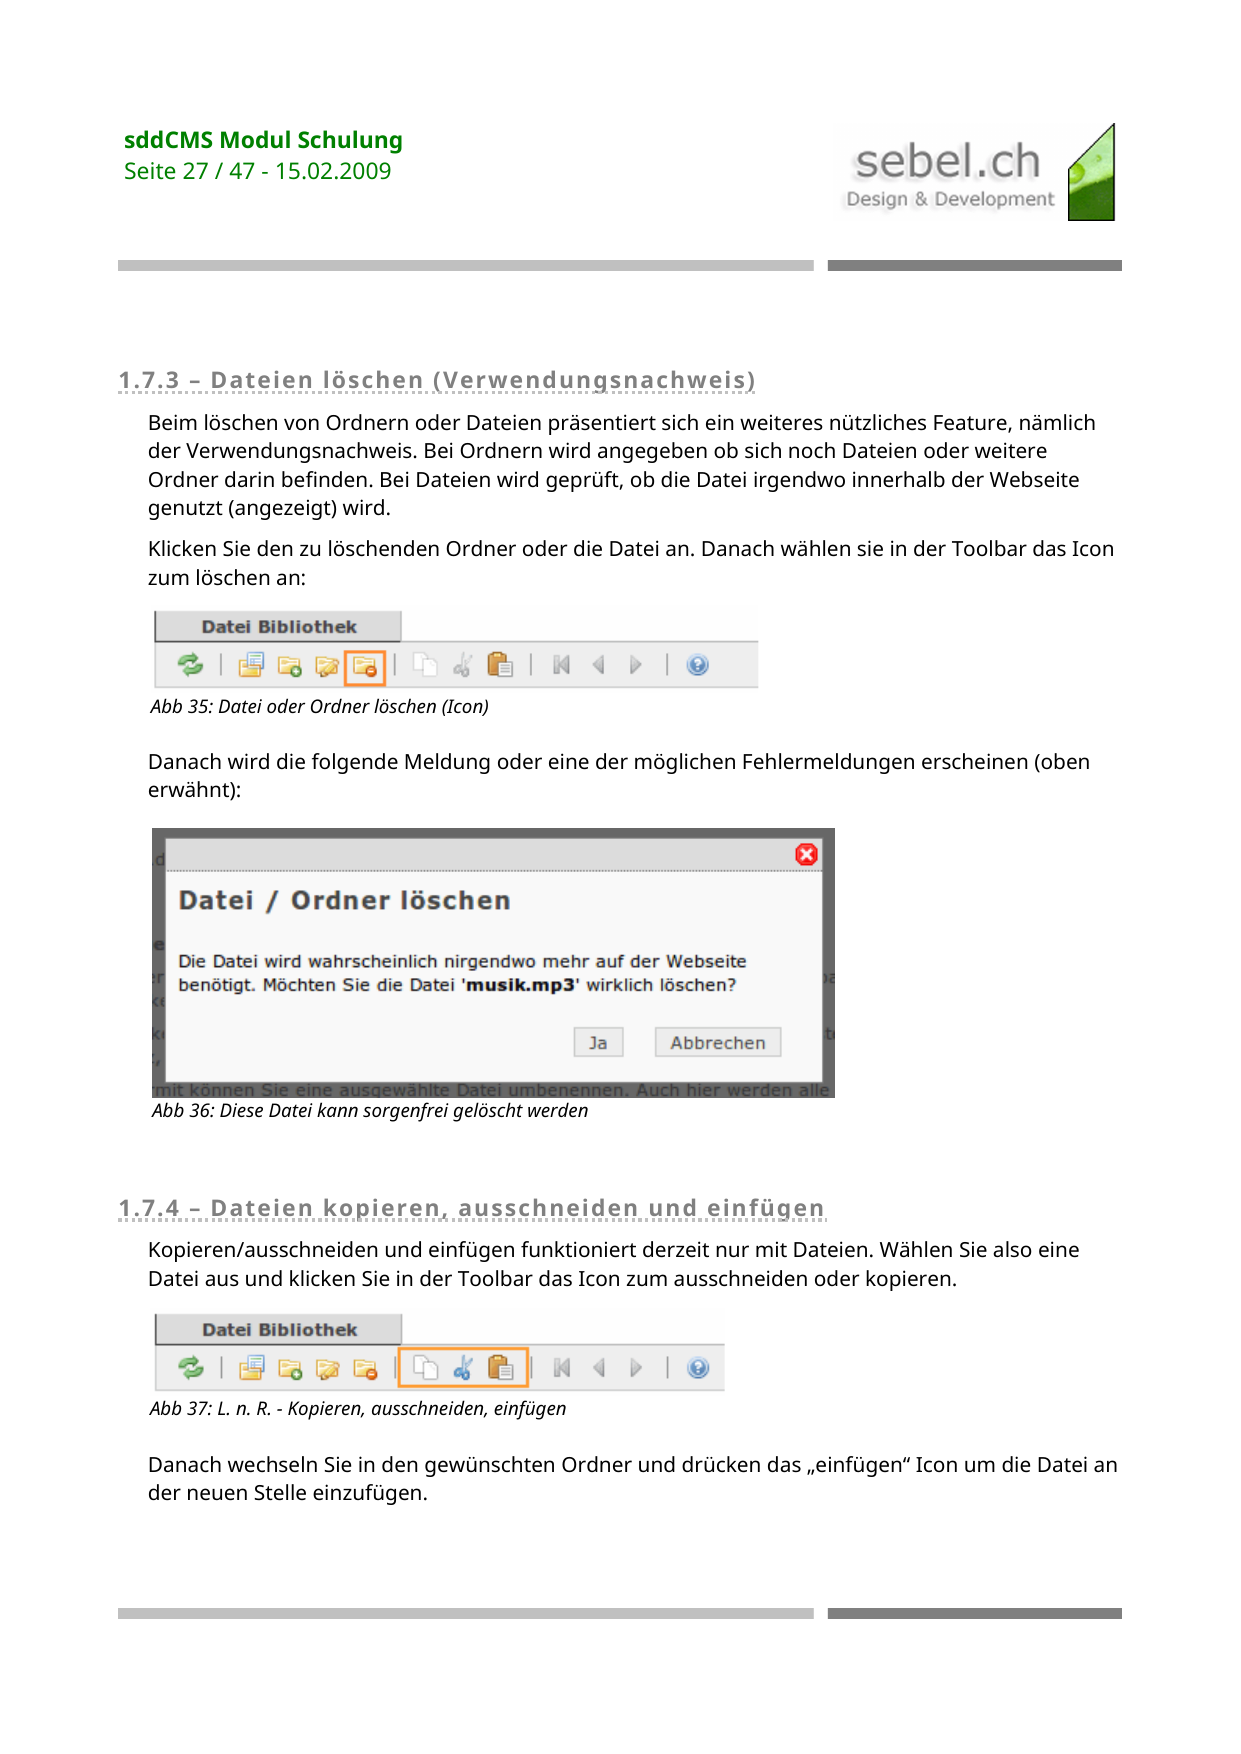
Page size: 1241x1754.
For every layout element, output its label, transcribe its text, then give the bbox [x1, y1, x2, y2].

picture [118, 1608, 1122, 1619]
text [150, 1296, 725, 1308]
subtitle 1.7.3 – Dateien löschen (Verwendungsnachweis) [118, 364, 1122, 396]
text [151, 593, 758, 605]
text Abb 35: Datei oder Ordner löschen (Icon) [151, 693, 758, 718]
subtitle 1.7.4 – Dateien kopieren, ausschneiden und einfügen [118, 1192, 1122, 1223]
text Abb 37: L. n. R. - Kopieren, ausschneiden, einfügen [150, 1396, 725, 1421]
picture [149, 1308, 725, 1396]
picture [152, 828, 835, 1098]
text Kopieren/ausschneiden und einfügen funktioniert derzeit nur mit Dateien. Wählen Sie also eine Datei aus und klicken Sie in der Toolbar das Icon zum ausschneiden oder kopieren. [148, 1236, 1122, 1292]
text Klicken Sie den zu löschenden Ordner oder die Datei an. Danach wählen sie in der Toolbar das Icon zum löschen an: [148, 534, 1122, 591]
picture [118, 260, 1122, 271]
text Abb 36: Diese Datei kann sorgenfrei gelöscht werden [152, 1098, 835, 1123]
text Danach wird die folgende Meldung oder eine der möglichen Fehlermeldungen erscheinen (oben erwähnt): [148, 604, 1122, 804]
text Danach wechseln Sie in den gewünschten Ordner und drücken das „einfügen“ Icon um die Datei an der neuen Stelle einzufügen. [148, 1305, 1122, 1507]
text Beim löschen von Ordnern oder Dateien präsentiert sich ein weiteres nützliches Feature, nämlich der Verwendungsnachweis. Bei Ordnern wird angegeben ob sich noch Dateien oder weitere Ordner darin befinden. Bei Dateien wird geprüft, ob die Datei irgendwo innerhalb der Webseite genutzt (angezeigt) wird. [148, 408, 1122, 522]
picture [150, 605, 759, 693]
